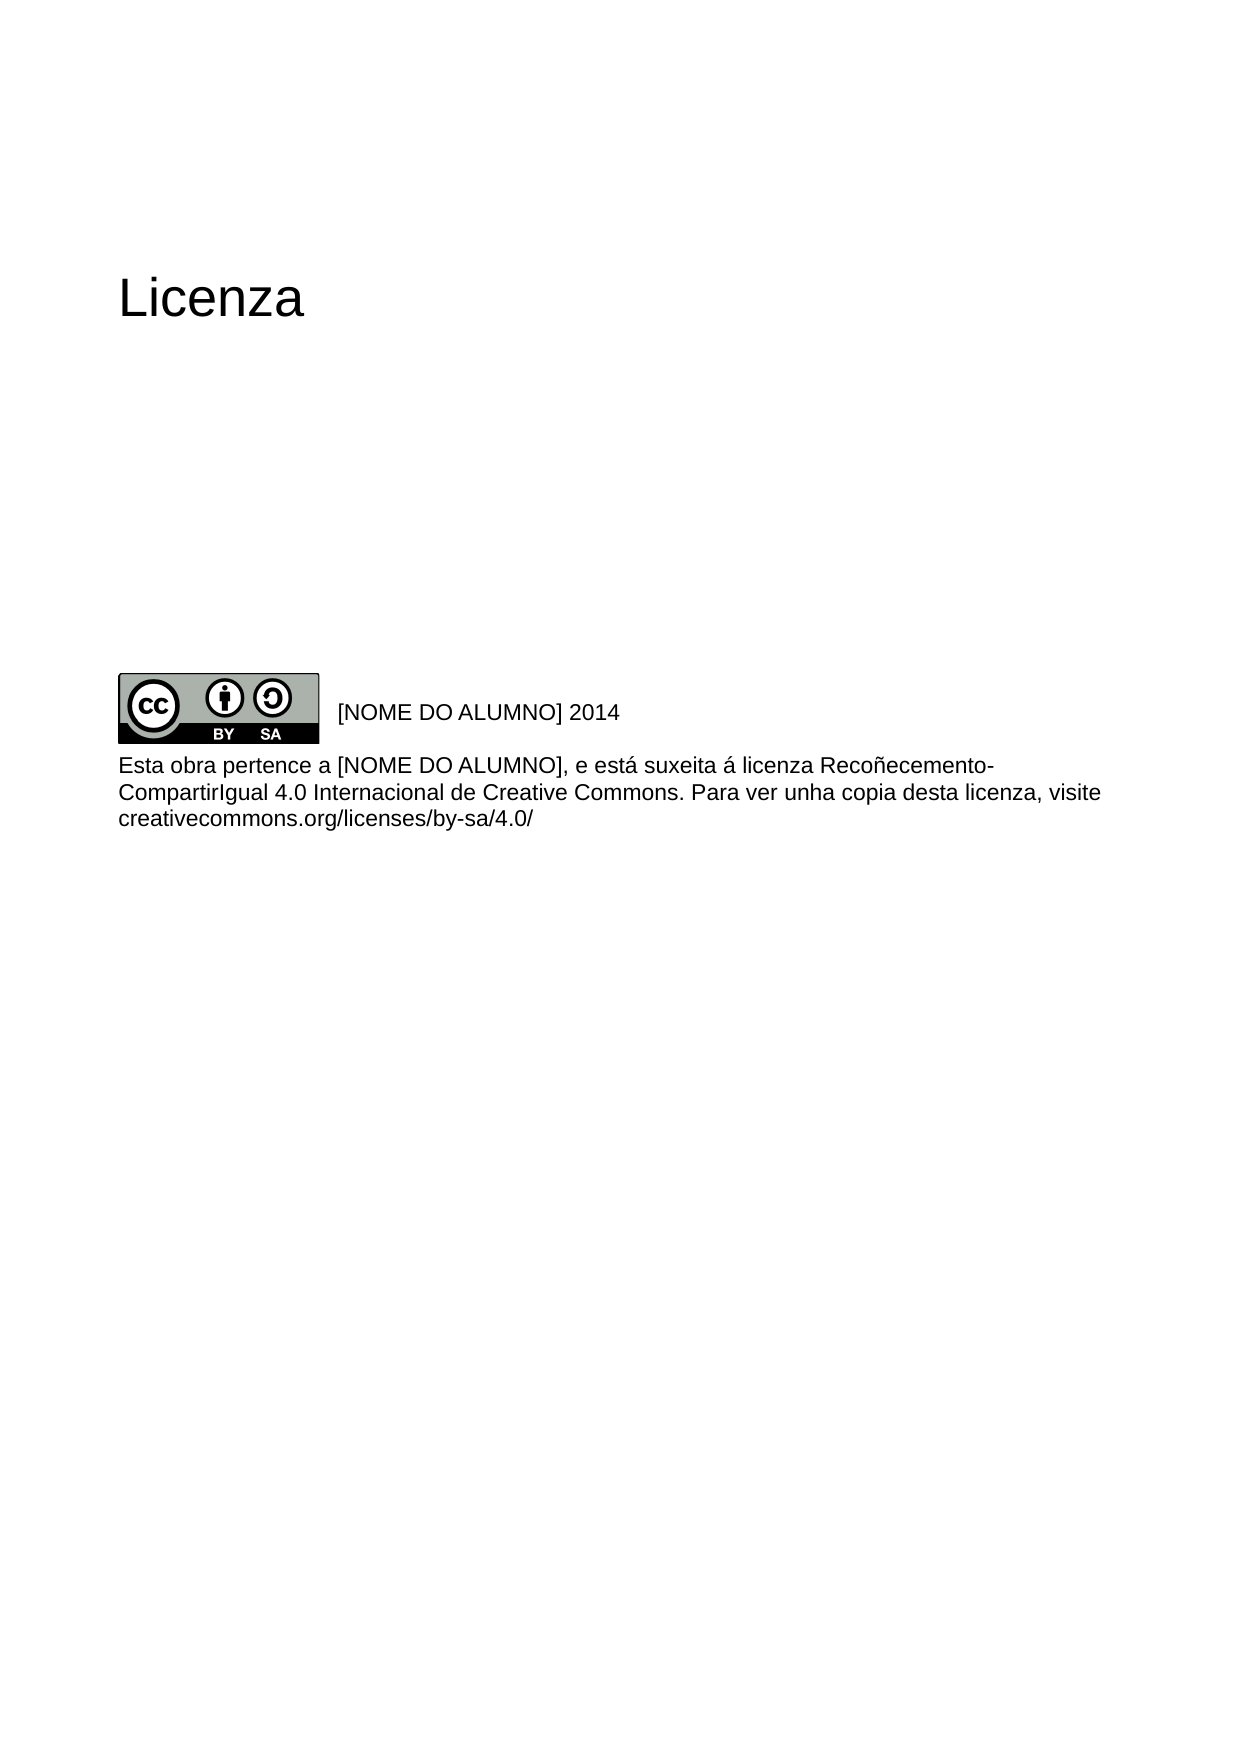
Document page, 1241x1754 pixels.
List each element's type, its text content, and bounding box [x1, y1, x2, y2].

picture [118, 673, 320, 744]
table_header [NOME DO ALUMNO] 2014 [320, 673, 1122, 743]
table_cell Esta obra pertence a [NOME DO ALUMNO], e está suxeita á licenza Recoñecemento-CompartirIgual 4.0 Internacional de Creative Commons. Para ver unha copia desta licenza, visite creativecommons.org/licenses/by-sa/4.0/ [118, 752, 1122, 831]
subtitle Licenza [118, 266, 1122, 328]
table_header [118, 744, 1122, 752]
